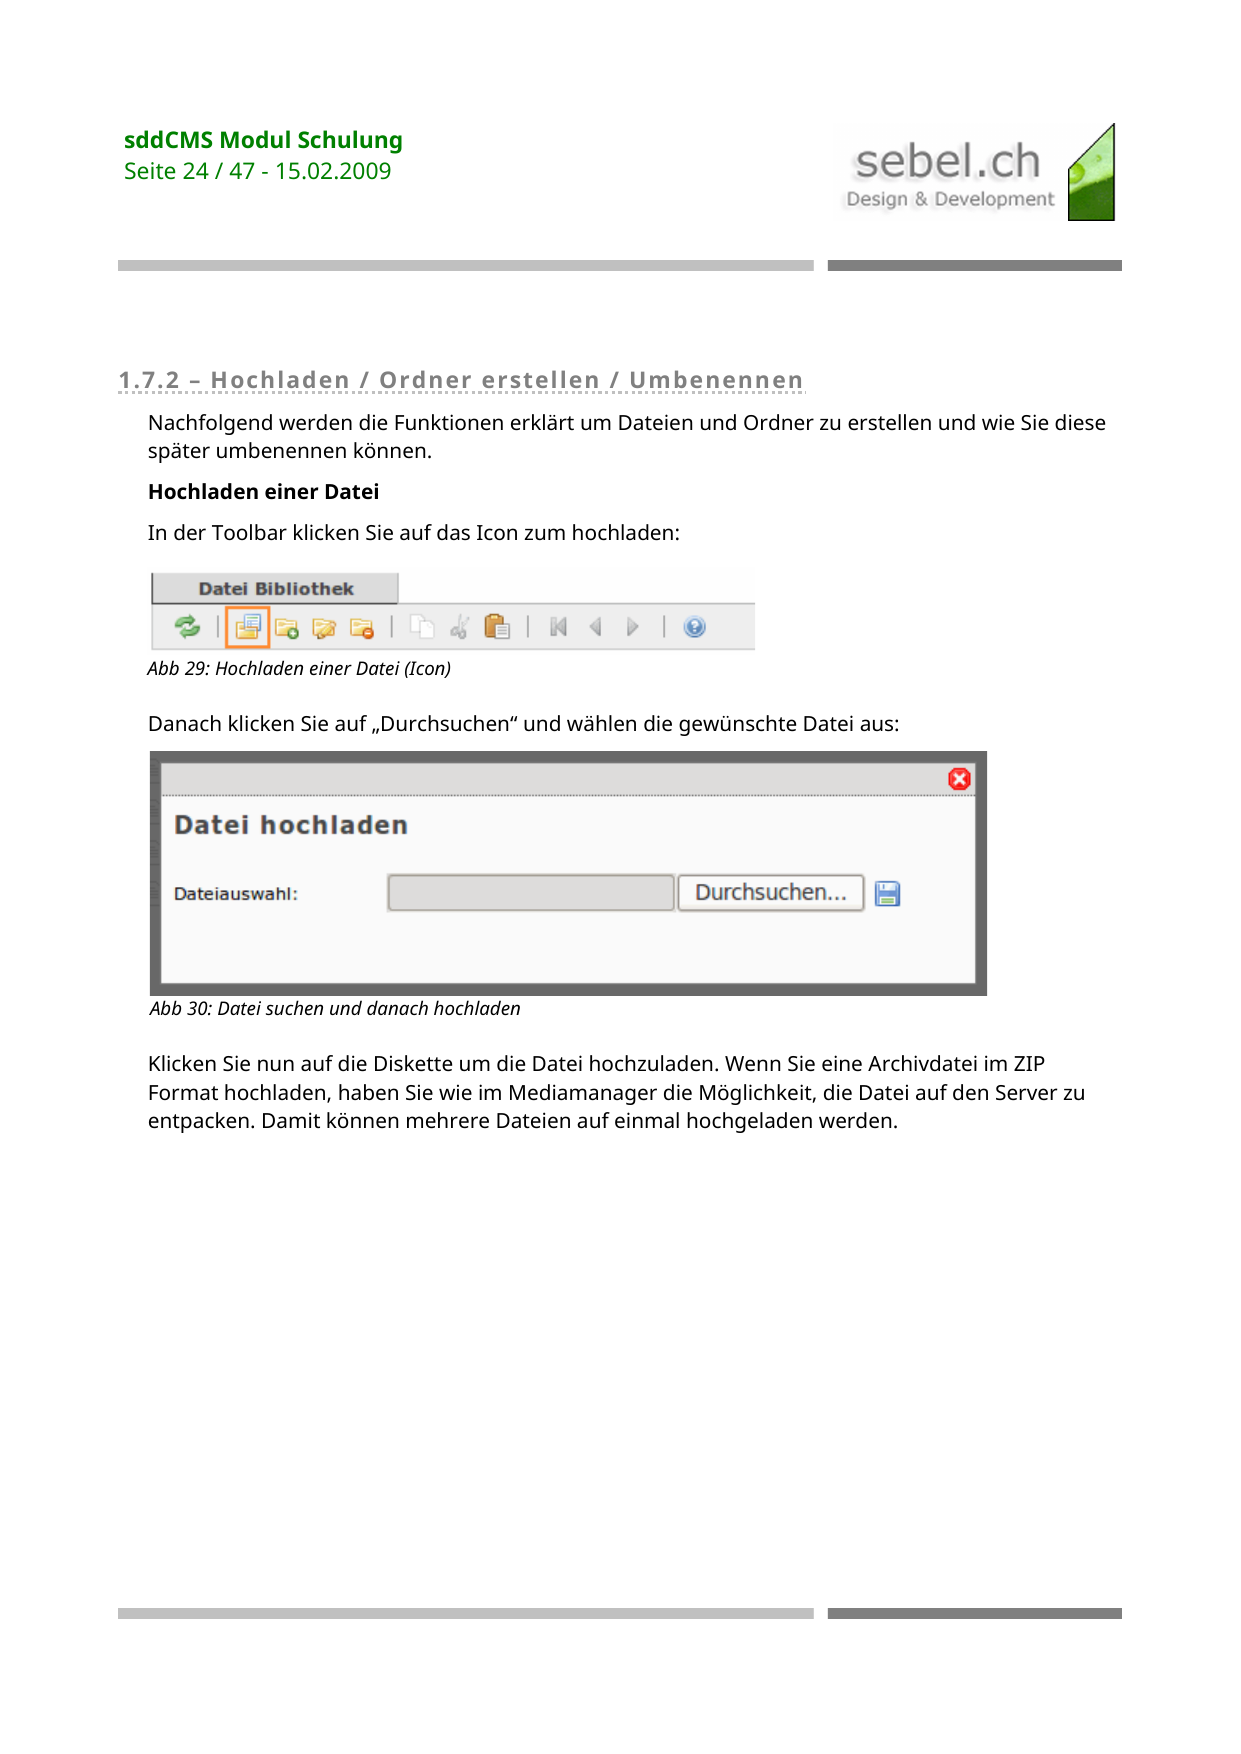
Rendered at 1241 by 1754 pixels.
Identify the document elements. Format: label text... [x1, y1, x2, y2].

text Nachfolgend werden die Funktionen erklärt um Dateien und Ordner zu erstellen und wie Sie diese später umbenennen können. [148, 408, 1122, 465]
text [150, 739, 987, 751]
picture [149, 751, 988, 996]
picture [118, 260, 1122, 271]
picture [147, 567, 756, 655]
text Abb 29: Hochladen einer Datei (Icon) [147, 655, 755, 680]
text Klicken Sie nun auf die Diskette um die Datei hochzuladen. Wenn Sie eine Archivdatei im ZIP Format hochladen, haben Sie wie im Mediamanager die Möglichkeit, die Datei auf den Server zu entpacken. Damit können mehrere Dateien auf einmal hochgeladen werden. [148, 750, 1122, 1135]
text Abb 30: Datei suchen und danach hochladen [150, 996, 987, 1021]
picture [118, 1608, 1122, 1619]
text Hochladen einer Datei [148, 477, 1122, 506]
text In der Toolbar klicken Sie auf das Icon zum hochladen: Danach klicken Sie auf „Durchsuchen“ und wählen die gewünschte Datei aus: [147, 518, 1122, 737]
subtitle 1.7.2 – Hochladen / Ordner erstellen / Umbenennen [118, 364, 1122, 396]
